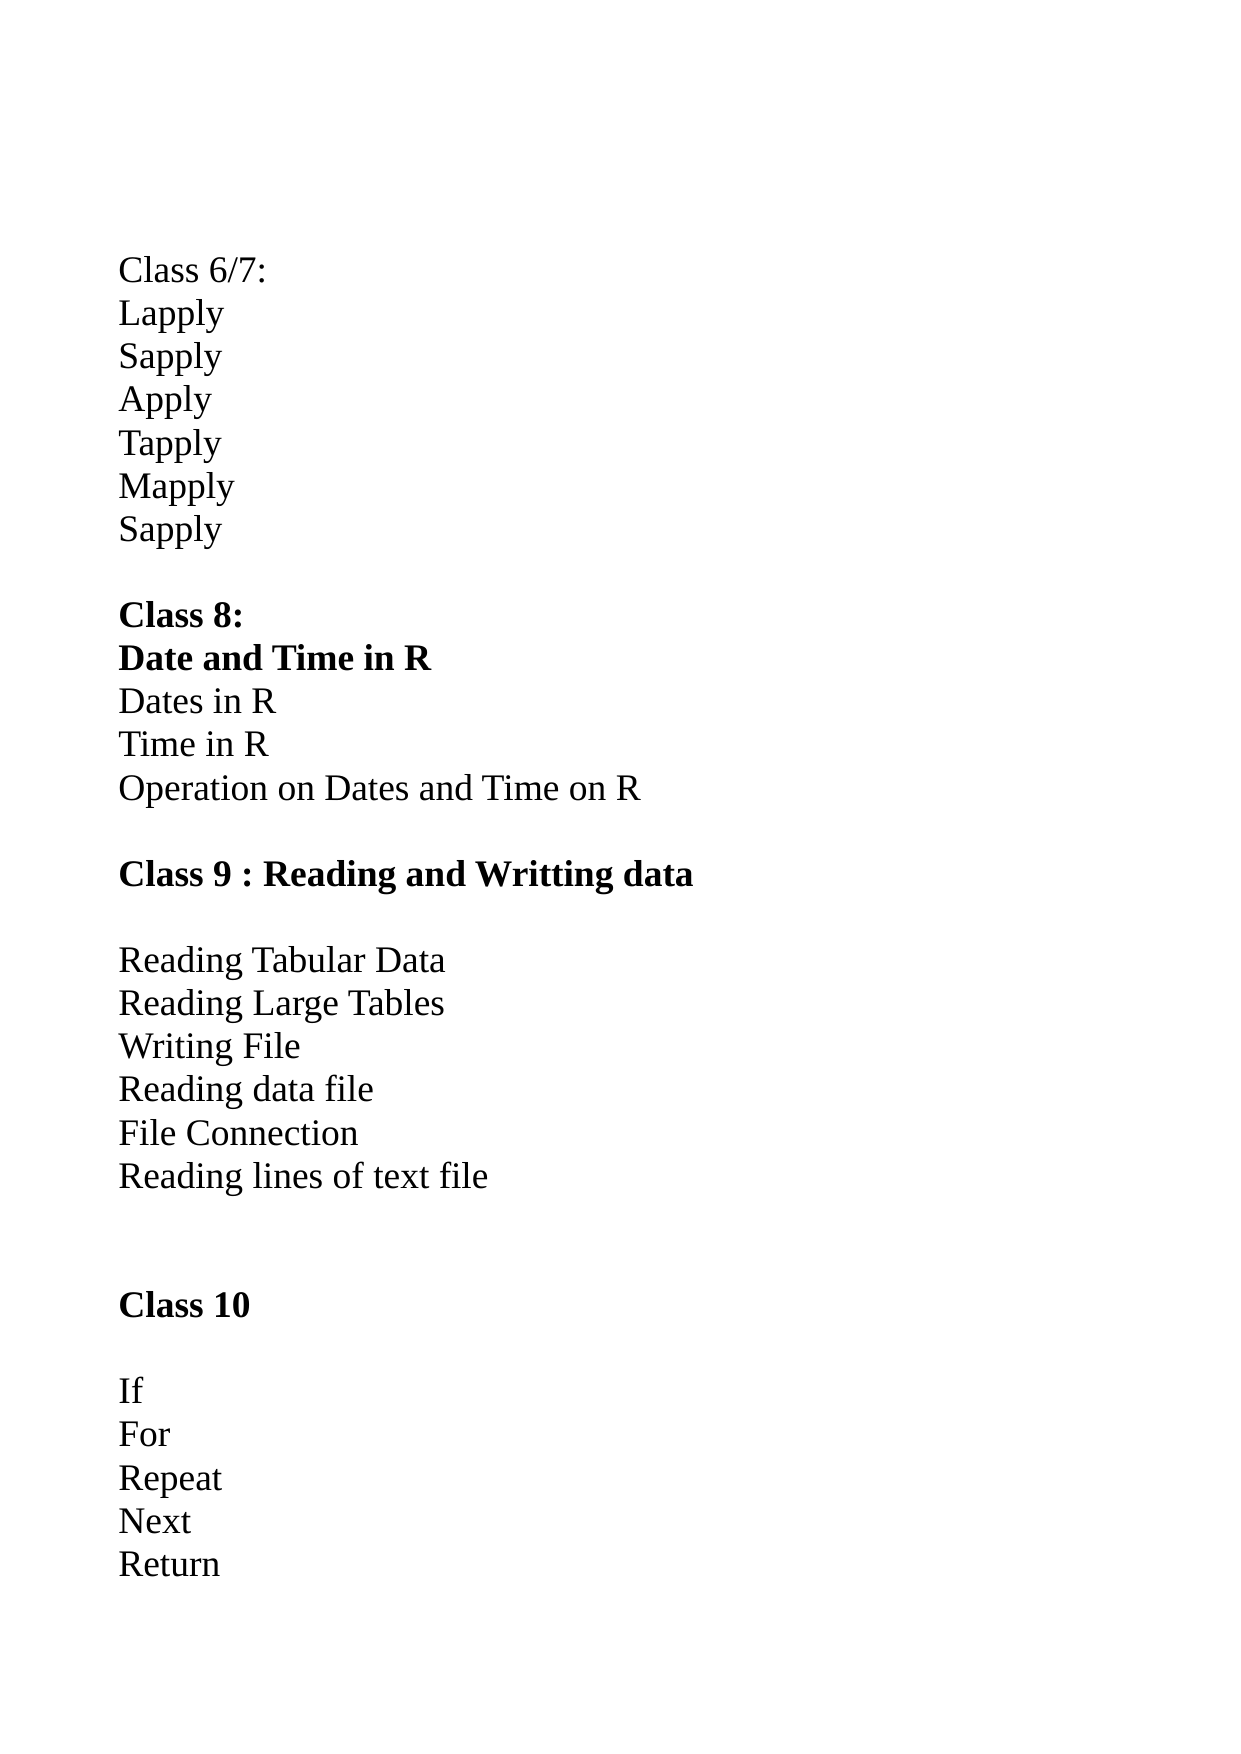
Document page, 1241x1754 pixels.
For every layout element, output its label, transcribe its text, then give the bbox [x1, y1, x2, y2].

text If [118, 1369, 1122, 1412]
text Lapply [118, 291, 1122, 334]
text Reading data file [118, 1067, 1122, 1110]
text File Connection [118, 1110, 1122, 1153]
text Reading Tabular Data [118, 937, 1122, 981]
text Mapply [118, 463, 1122, 506]
text Reading Large Tables [118, 981, 1122, 1024]
text Reading lines of text file [118, 1153, 1122, 1196]
text Sapply [118, 506, 1122, 549]
text Writing File [118, 1024, 1122, 1067]
text For [118, 1412, 1122, 1455]
text Class 10 [118, 1282, 1122, 1326]
text Sapply [118, 334, 1122, 377]
text Return [118, 1541, 1122, 1584]
text Next [118, 1498, 1122, 1541]
text Apply [118, 377, 1122, 420]
text Operation on Dates and Time on R [118, 765, 1122, 808]
text Class 9 : Reading and Writting data [118, 851, 1122, 894]
text Class 8: [118, 592, 1122, 636]
text Time in R [118, 722, 1122, 765]
text Date and Time in R [118, 636, 1122, 679]
text Dates in R [118, 679, 1122, 722]
text Repeat [118, 1455, 1122, 1498]
text Class 6/7: [118, 247, 1122, 291]
text Tapply [118, 420, 1122, 463]
